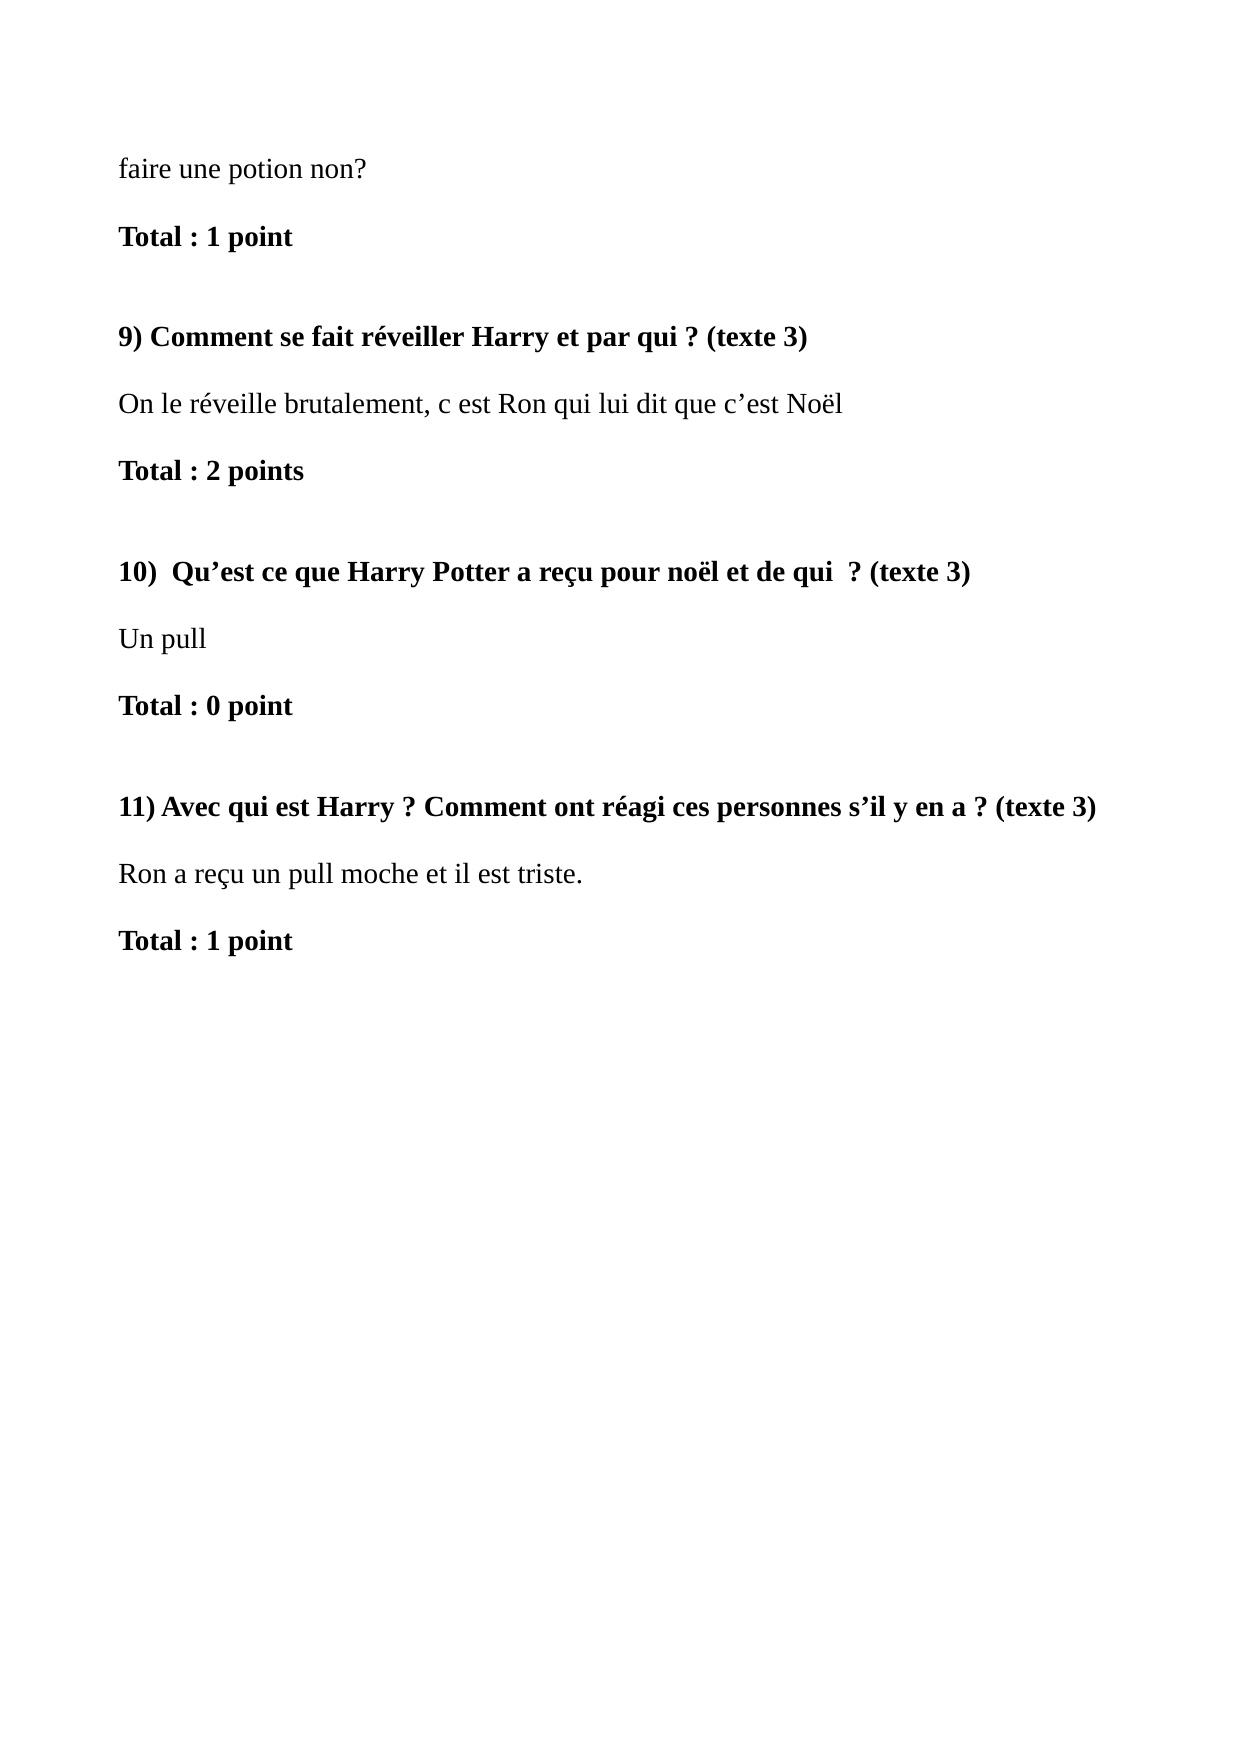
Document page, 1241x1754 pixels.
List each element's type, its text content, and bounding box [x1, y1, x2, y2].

text 11) Avec qui est Harry ? Comment ont réagi ces personnes s’il y en a ? (texte 3) [118, 789, 1122, 822]
text Un pull [118, 621, 1122, 655]
text On le réveille brutalement, c est Ron qui lui dit que c’est Noël [118, 386, 1122, 420]
text Total : 1 point [118, 219, 1122, 252]
text faire une potion non? [118, 152, 1122, 185]
text Total : 1 point [118, 923, 1122, 957]
text 10) Qu’est ce que Harry Potter a reçu pour noël et de qui ? (texte 3) [118, 554, 1122, 588]
text Ron a reçu un pull moche et il est triste. [118, 856, 1122, 889]
text 9) Comment se fait réveiller Harry et par qui ? (texte 3) [118, 319, 1122, 353]
text Total : 0 point [118, 688, 1122, 722]
text Total : 2 points [118, 453, 1122, 487]
